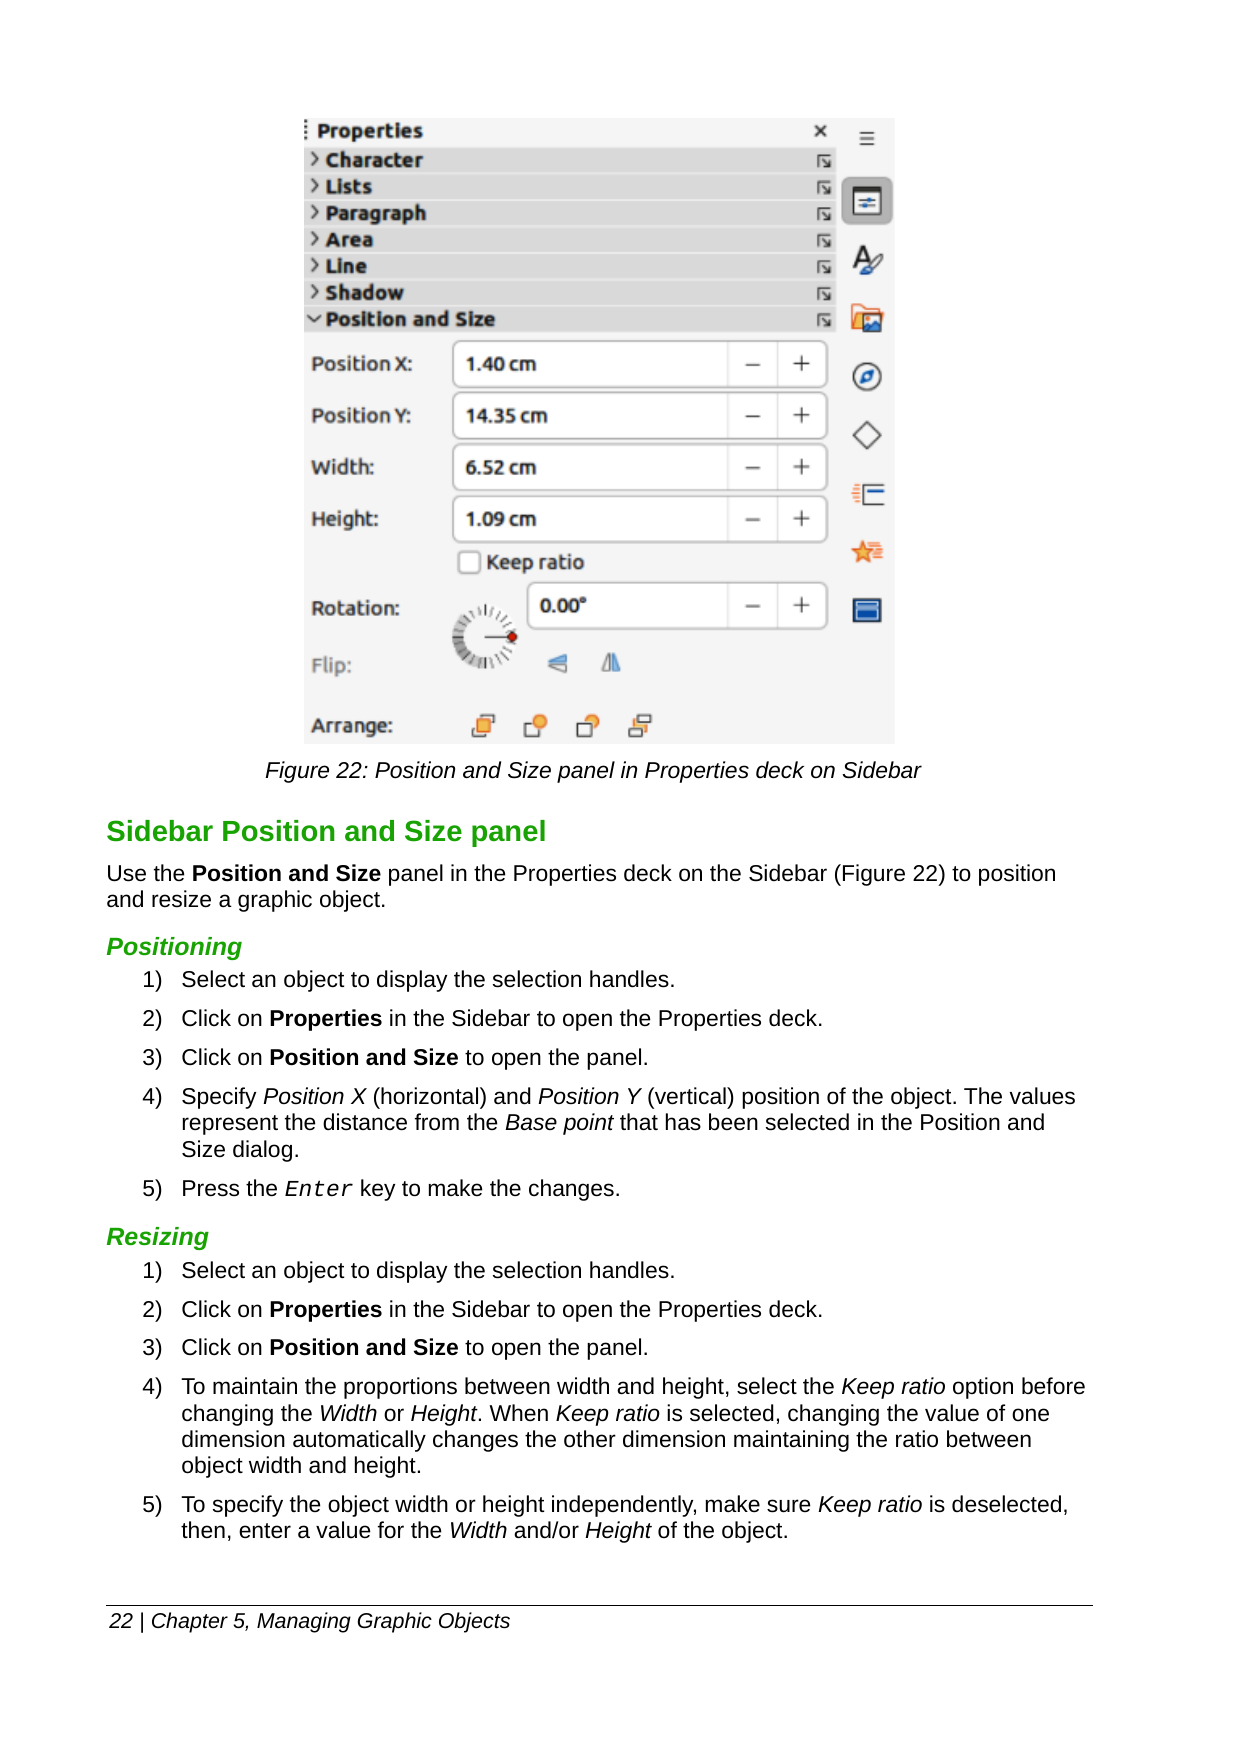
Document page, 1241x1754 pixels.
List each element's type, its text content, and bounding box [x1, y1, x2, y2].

text Use the Position and Size panel in the Properties deck on the Sidebar (Figure 22) to position and resize a graphic object. [106, 860, 1093, 913]
list Select an object to display the selection handles. [162, 966, 1093, 993]
subtitle Resizing [106, 1222, 1093, 1250]
text Figure 22: Position and Size panel in Properties deck on Sidebar [265, 757, 934, 783]
list Click on Properties in the Sidebar to open the Properties deck. [162, 1296, 1093, 1322]
list Press the Enter key to make the changes. [162, 1174, 1093, 1203]
list To maintain the proportions between width and height, select the Keep ratio option before changing the Width or Height. When Keep ratio is selected, changing the value of one dimension automatically changes the other dimension maintaining the ratio between object width and height. [162, 1373, 1093, 1479]
subtitle Positioning [106, 931, 1093, 960]
list Click on Position and Size to open the panel. [162, 1044, 1093, 1071]
list Select an object to display the selection handles. [162, 1257, 1093, 1283]
picture [304, 118, 895, 744]
subtitle Sidebar Position and Size panel [106, 814, 1093, 847]
list Click on Position and Size to open the panel. [162, 1334, 1093, 1361]
list Click on Properties in the Sidebar to open the Properties deck. [162, 1005, 1093, 1032]
list Specify Position X (horizontal) and Position Y (vertical) position of the object. The values represent the distance from the Base point that has been selected in the Position and Size dialog. [162, 1083, 1093, 1162]
list To specify the object width or height independently, make sure Keep ratio is deselected, then, enter a value for the Width and/or Height of the object. [162, 1491, 1093, 1544]
